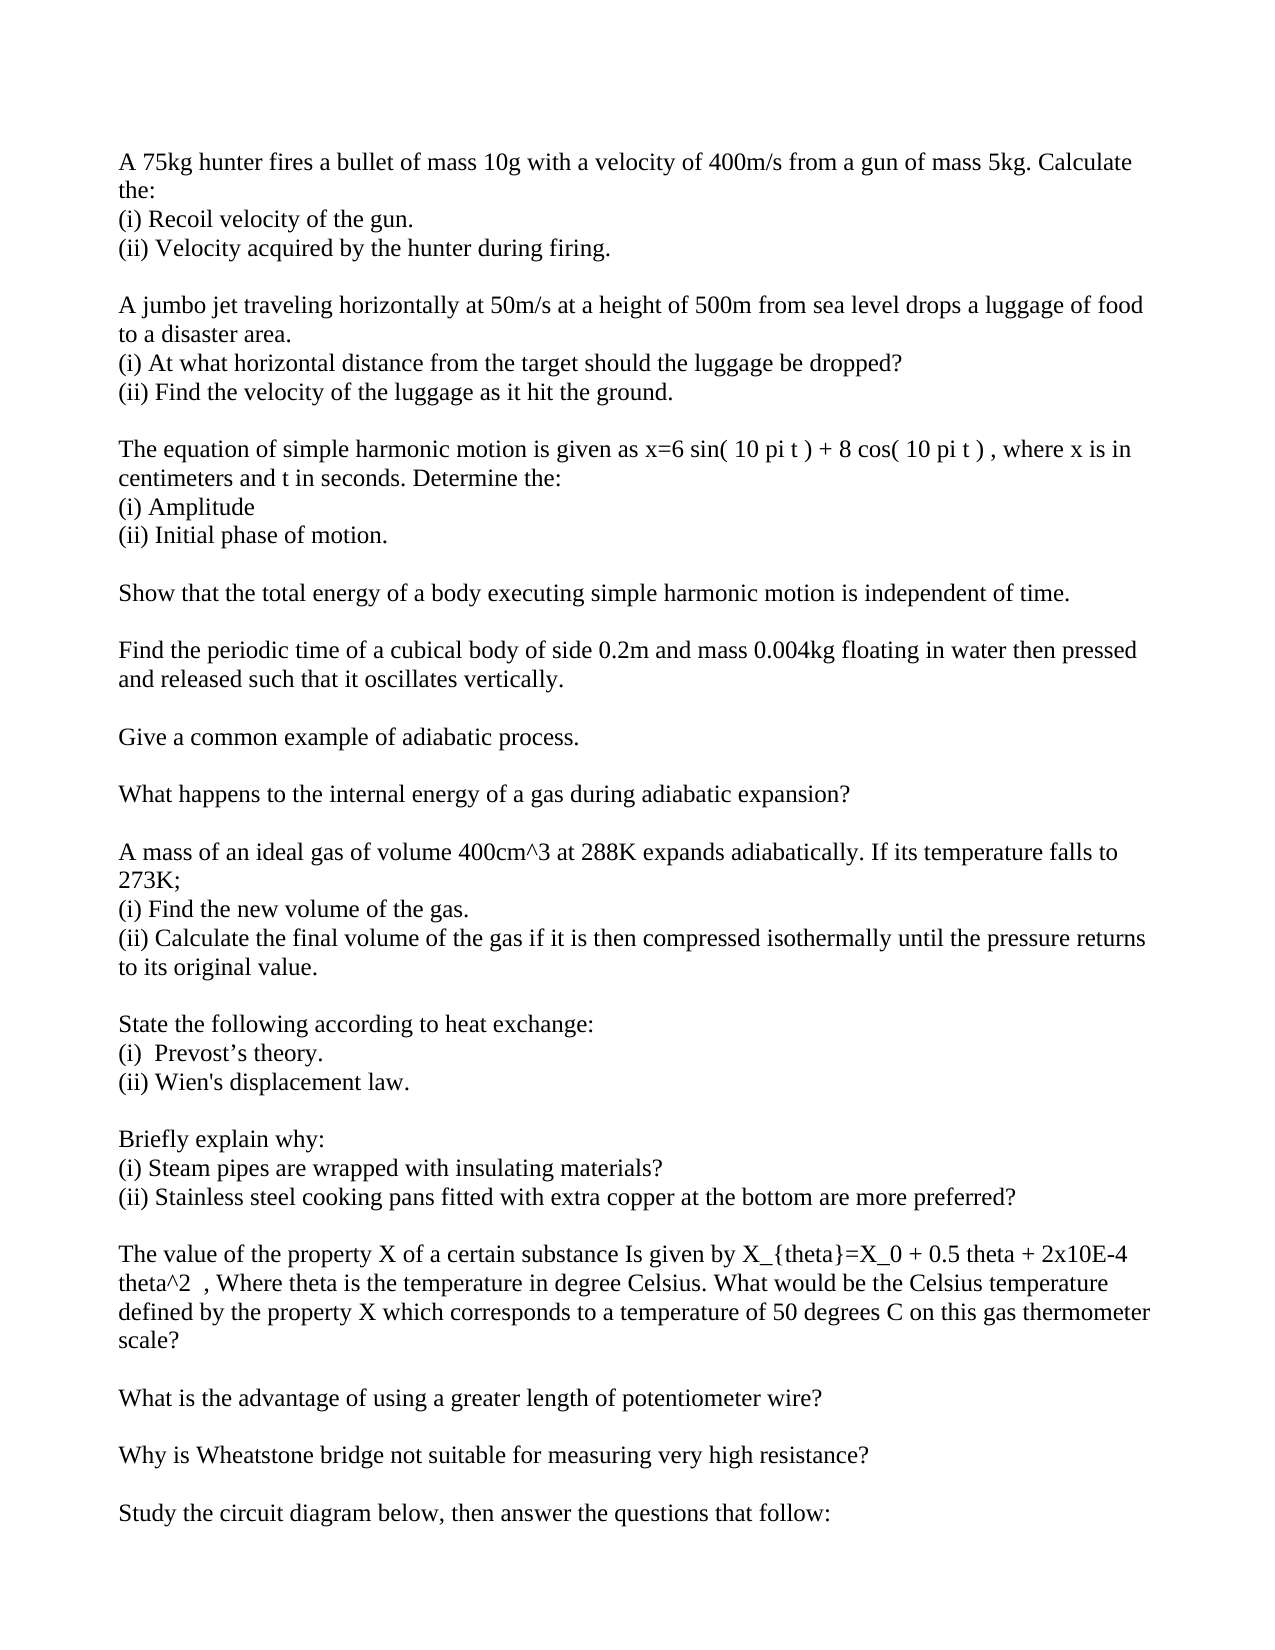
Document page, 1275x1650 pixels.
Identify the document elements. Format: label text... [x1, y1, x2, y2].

text (i) Find the new volume of the gas. [118, 894, 1157, 923]
text (i) Steam pipes are wrapped with insulating materials? [118, 1153, 1157, 1182]
text (ii) Initial phase of motion. [118, 521, 1157, 549]
text What is the advantage of using a greater length of potentiometer wire? [118, 1383, 1157, 1412]
text Give a common example of adiabatic process. [118, 722, 1157, 751]
text Briefly explain why: [118, 1124, 1157, 1153]
text (i) At what horizontal distance from the target should the luggage be dropped? [118, 348, 1157, 377]
text A 75kg hunter fires a bullet of mass 10g with a velocity of 400m/s from a gun of mass 5kg. Calculate the: [118, 147, 1157, 204]
text A jumbo jet traveling horizontally at 50m/s at a height of 500m from sea level drops a luggage of food to a disaster area. [118, 291, 1157, 348]
text (i) Amplitude [118, 492, 1157, 521]
text (ii) Calculate the final volume of the gas if it is then compressed isothermally until the pressure returns to its original value. [118, 923, 1157, 981]
text The equation of simple harmonic motion is given as x=6 sin( 10 pi t ) + 8 cos( 10 pi t ) , where x is in centimeters and t in seconds. Determine the: [118, 434, 1157, 492]
text (ii) Stainless steel cooking pans fitted with extra copper at the bottom are more preferred? [118, 1182, 1157, 1211]
text Why is Wheatstone bridge not suitable for measuring very high resistance? [118, 1441, 1157, 1469]
text Show that the total energy of a body executing simple harmonic motion is independent of time. [118, 578, 1157, 607]
text Find the periodic time of a cubical body of side 0.2m and mass 0.004kg floating in water then pressed and released such that it oscillates vertically. [118, 636, 1157, 693]
text What happens to the internal energy of a gas during adiabatic expansion? [118, 779, 1157, 808]
text State the following according to heat exchange: [118, 1009, 1157, 1038]
text (ii) Velocity acquired by the hunter during firing. [118, 233, 1157, 262]
text (i) Recoil velocity of the gun. [118, 204, 1157, 233]
text A mass of an ideal gas of volume 400cm^3 at 288K expands adiabatically. If its temperature falls to 273K; [118, 837, 1157, 894]
text (ii) Find the velocity of the luggage as it hit the ground. [118, 377, 1157, 406]
text (i) Prevost’s theory. [118, 1038, 1157, 1067]
text Study the circuit diagram below, then answer the questions that follow: [118, 1498, 1157, 1527]
text The value of the property X of a certain substance Is given by X_{theta}=X_0 + 0.5 theta + 2x10E-4 theta^2 , Where theta is the temperature in degree Celsius. What would be the Celsius temperature defined by the property X which corresponds to a temperature of 50 degrees C on this gas thermometer scale? [118, 1239, 1157, 1354]
text (ii) Wien's displacement law. [118, 1067, 1157, 1096]
